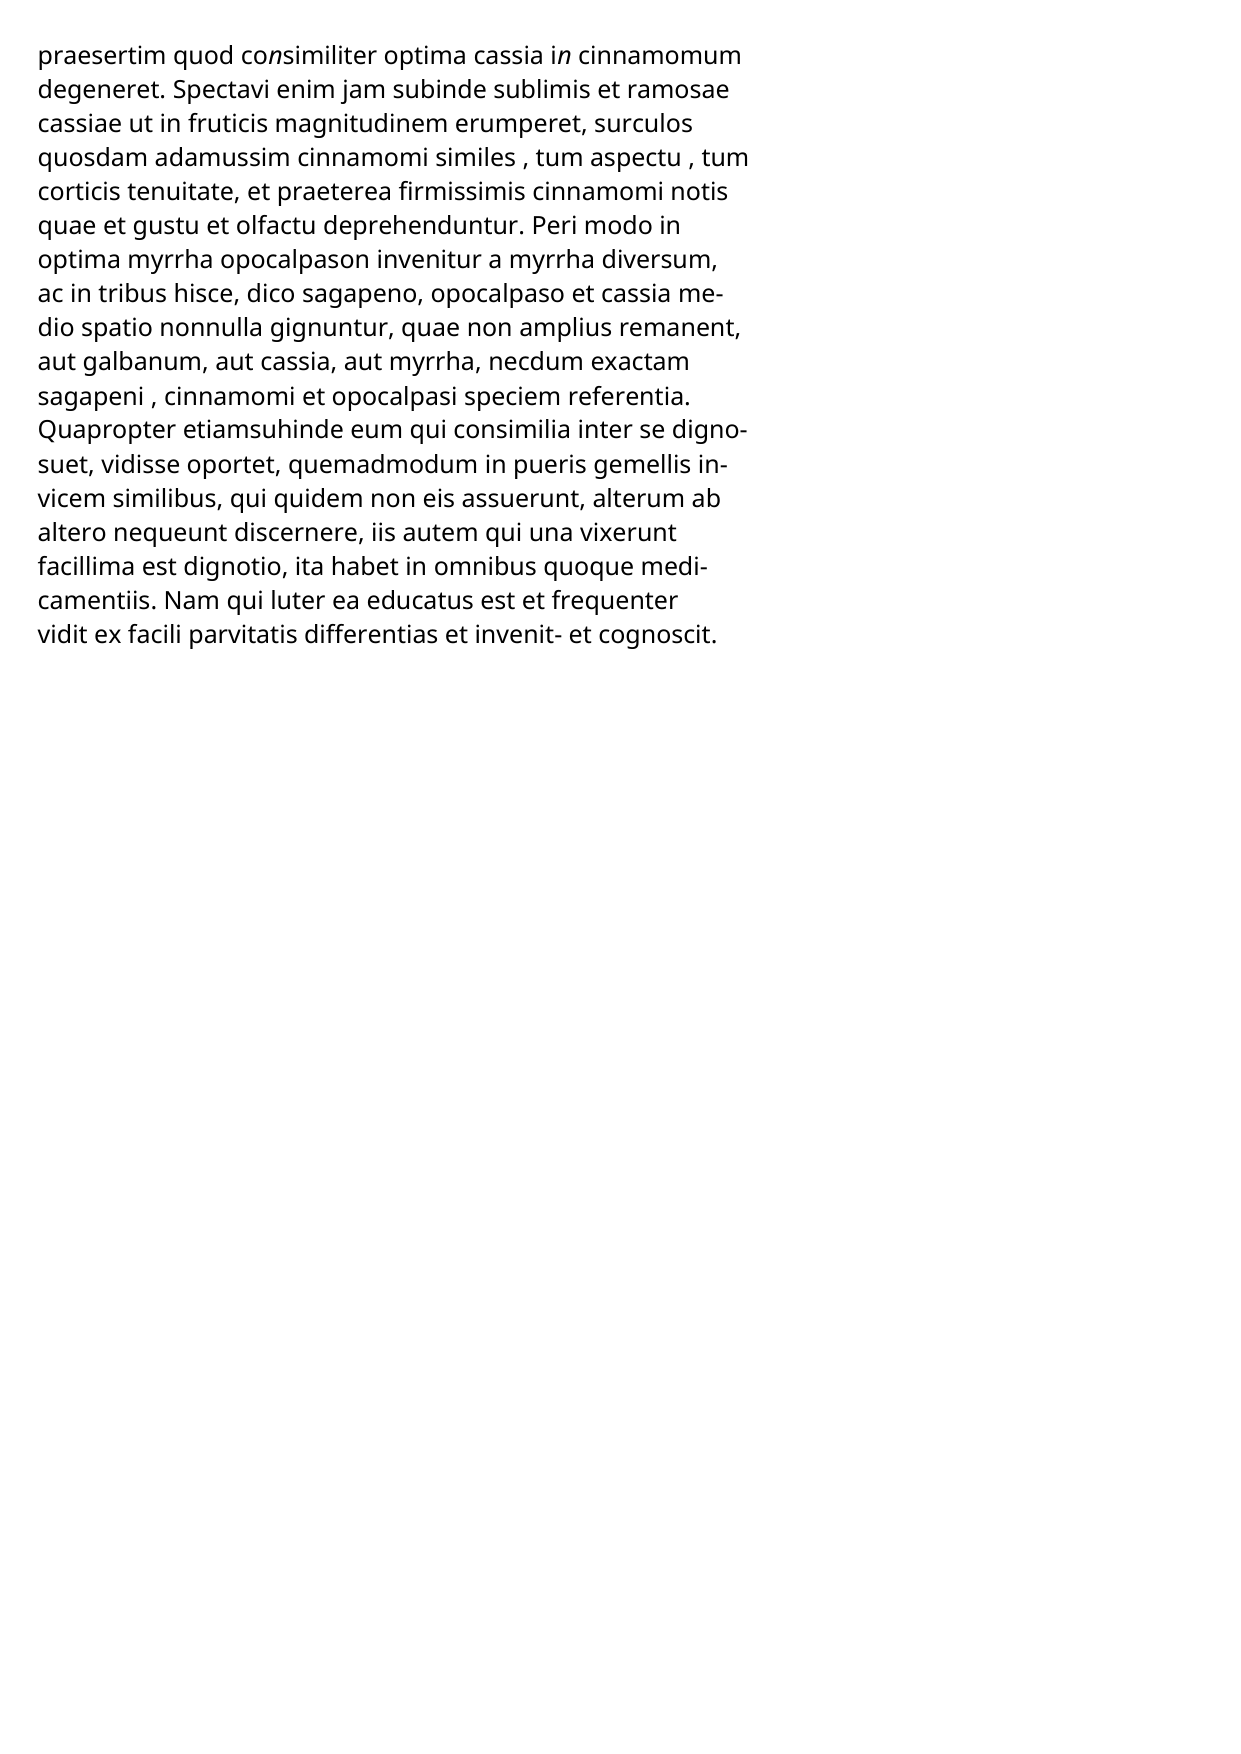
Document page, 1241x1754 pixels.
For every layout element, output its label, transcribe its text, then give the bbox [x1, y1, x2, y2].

text praesertim quod consimiliter optima cassia in cinnamomum degeneret. Spectavi enim jam subinde sublimis et ramosae cassiae ut in fruticis magnitudinem erumperet, surculos quosdam adamussim cinnamomi similes , tum aspectu , tum corticis tenuitate, et praeterea firmissimis cinnamomi notis quae et gustu et olfactu deprehenduntur. Peri modo in optima myrrha opocalpason invenitur a myrrha diversum, ac in tribus hisce, dico sagapeno, opocalpaso et cassia me- dio spatio nonnulla gignuntur, quae non amplius remanent, aut galbanum, aut cassia, aut myrrha, necdum exactam sagapeni , cinnamomi et opocalpasi speciem referentia. Quapropter etiamsuhinde eum qui consimilia inter se digno- suet, vidisse oportet, quemadmodum in pueris gemellis in- vicem similibus, qui quidem non eis assuerunt, alterum ab altero nequeunt discernere, iis autem qui una vixerunt facillima est dignotio, ita habet in omnibus quoque medi- camentiis. Nam qui luter ea educatus est et frequenter vidit ex facili parvitatis differentias et invenit- et cognoscit. [37, 37, 1203, 651]
